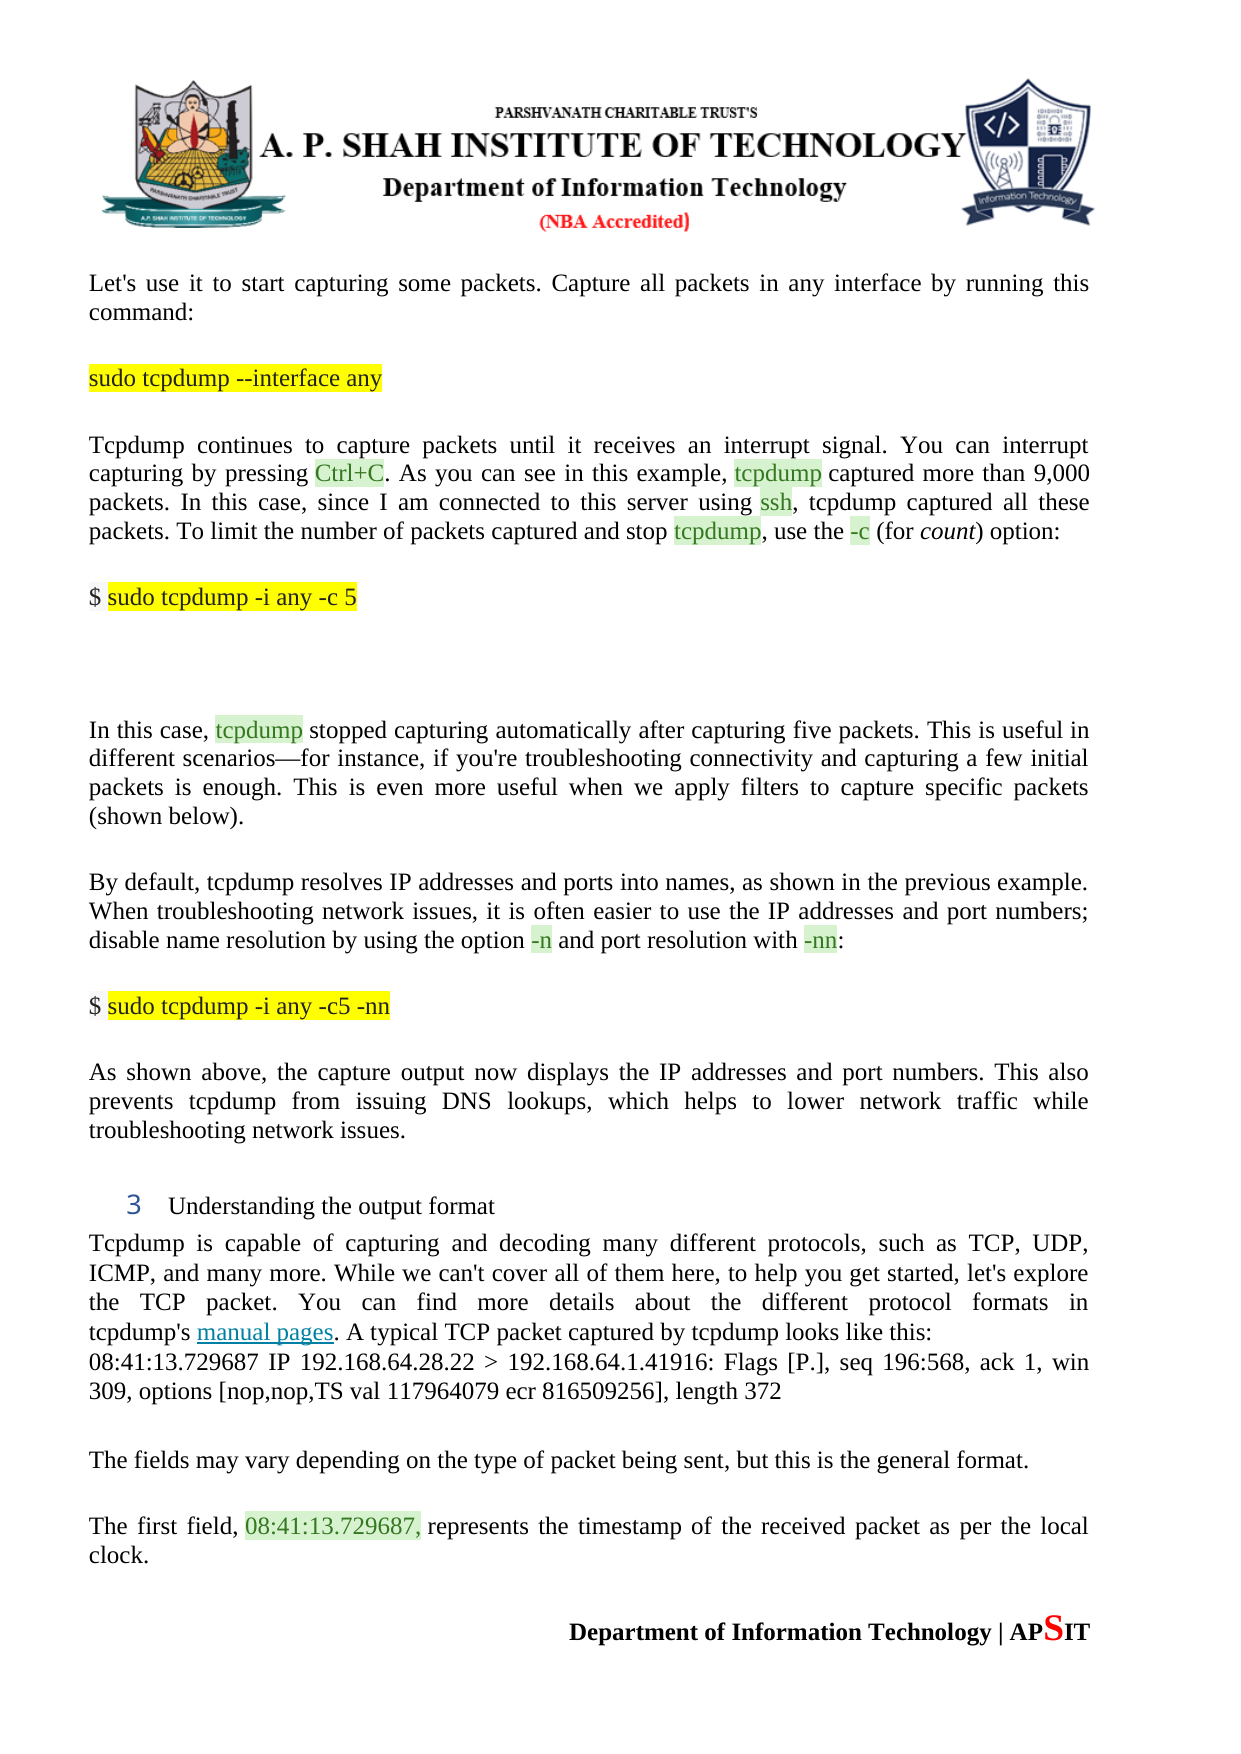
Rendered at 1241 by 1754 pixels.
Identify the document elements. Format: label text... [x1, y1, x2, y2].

text The fields may vary depending on the type of packet being sent, but this is the general format. [89, 1445, 1090, 1473]
text As shown above, the capture output now displays the IP addresses and port numbers. This also prevents tcpdump from issuing DNS lookups, which helps to lower network traffic while troubleshooting network issues. [89, 1057, 1090, 1143]
text The first field, 08:41:13.729687, represents the timestamp of the received packet as per the local clock. [89, 1511, 1090, 1568]
text In this case, tcpdump stopped capturing automatically after capturing five packets. This is useful in different scenarios—for instance, if you're troubleshooting connectivity and capturing a few initial packets is enough. This is even more useful when we apply filters to capture specific packets (shown below). [89, 715, 1090, 830]
text Let's use it to start capturing some packets. Capture all packets in any interface by running this command: [89, 268, 1090, 326]
text sudo tcpdump --interface any [89, 363, 1090, 392]
subtitle Understanding the output format [126, 1185, 1090, 1222]
text Tcpdump continues to capture packets until it receives an interrupt signal. You can interrupt capturing by pressing Ctrl+C. As you can see in this example, tcpdump captured more than 9,000 packets. In this case, since I am connected to this server using ssh, tcpdump captured all these packets. To limit the number of packets captured and stop tcpdump, use the -c (for count) option: [89, 430, 1090, 545]
text By default, tcpdump resolves IP addresses and ports into names, as shown in the previous example. When troubleshooting network issues, it is often easier to use the IP addresses and port numbers; disable name resolution by using the option -n and port resolution with -nn: [89, 867, 1090, 953]
text $ sudo tcpdump -i any -c 5 [89, 582, 1090, 611]
subtitle Tcpdump is capable of capturing and decoding many different protocols, such as TCP, UDP, ICMP, and many more. While we can't cover all of them here, to help you get started, let's explore the TCP packet. You can find more details about the different protocol formats in tcpdump's manual pages. A typical TCP packet captured by tcpdump looks like this: [89, 1228, 1090, 1346]
text $ sudo tcpdump -i any -c5 ­­-nn­ [89, 991, 1090, 1020]
text 08:41:13.729687 IP 192.168.64.28.22 > 192.168.64.1.41916: Flags [P.], seq 196:568, ack 1, win 309, options [nop,nop,TS val 117964079 ecr 816509256], length 372 [89, 1347, 1090, 1405]
